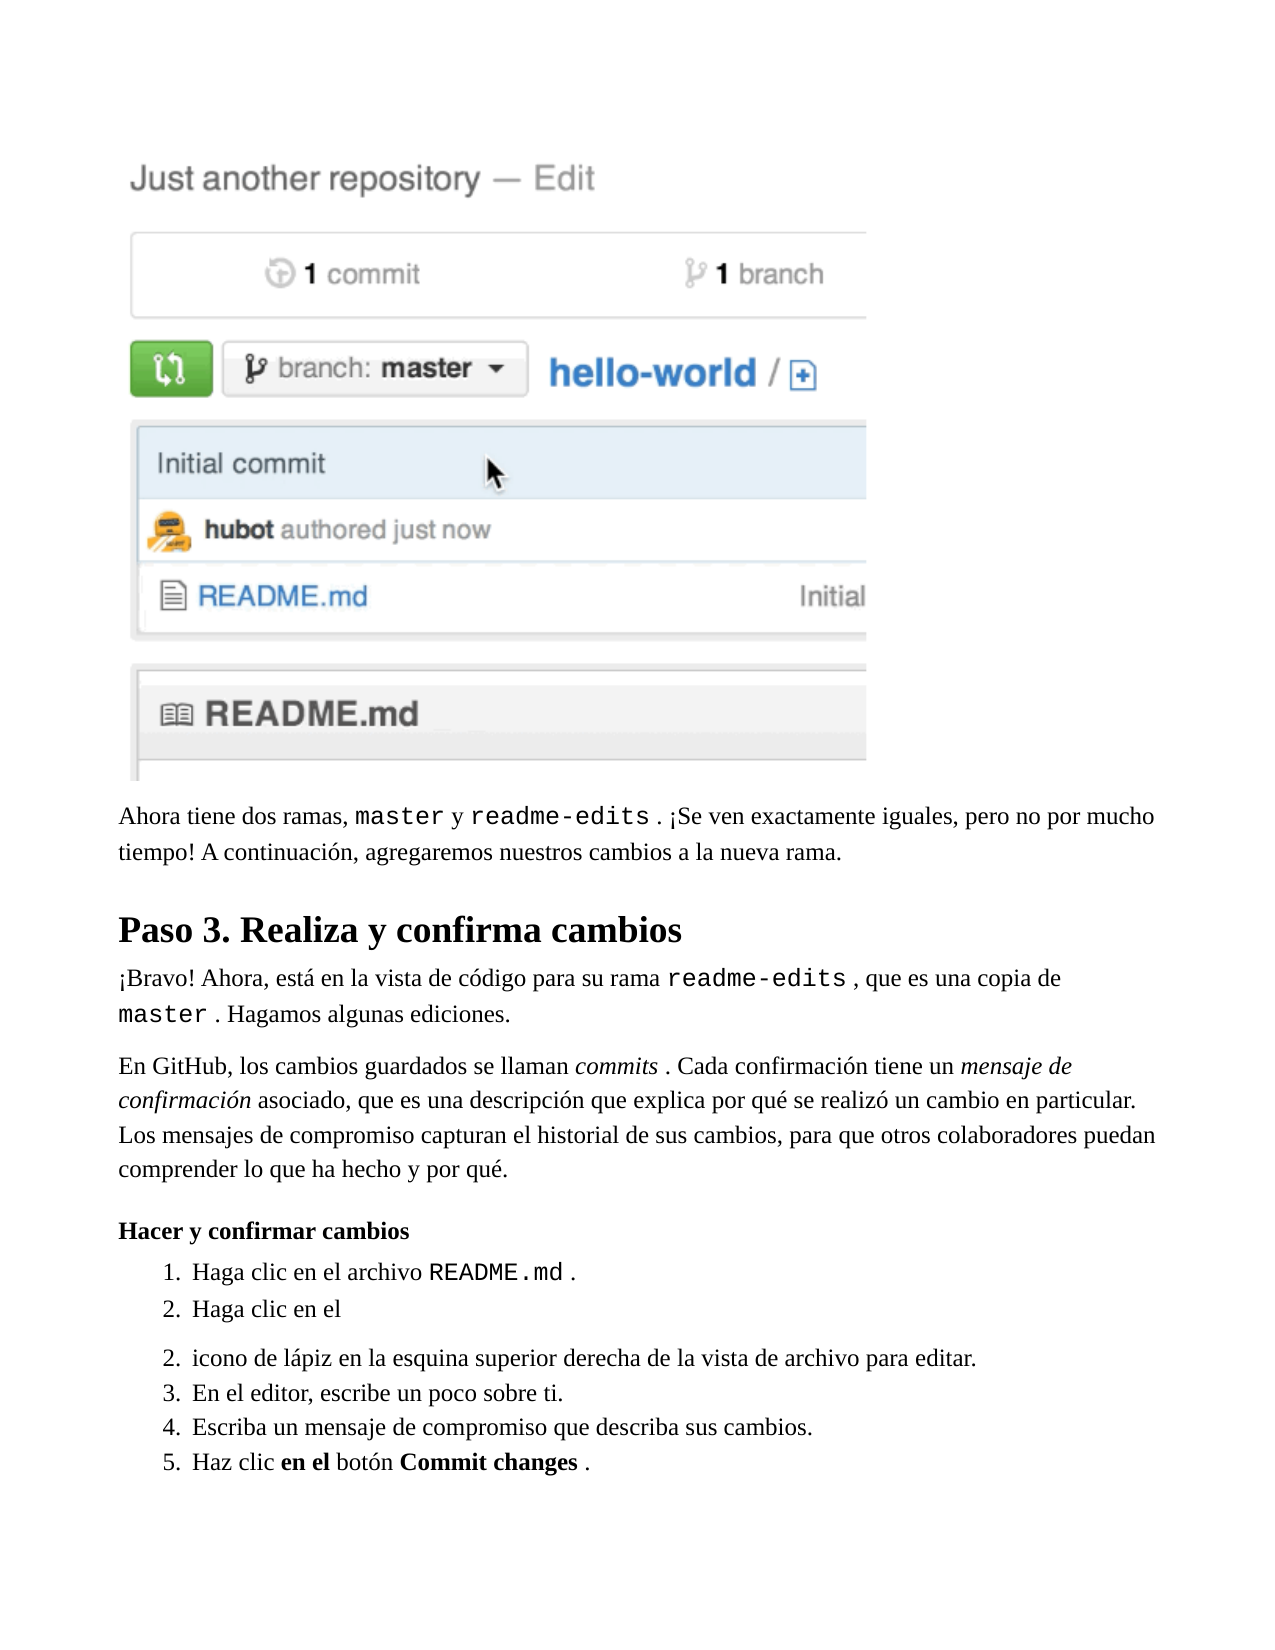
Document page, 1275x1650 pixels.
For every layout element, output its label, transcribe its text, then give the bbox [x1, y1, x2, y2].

list Haz clic en el botón Commit changes . [162, 1447, 1157, 1476]
list En el editor, escribe un poco sobre ti. [162, 1378, 1157, 1407]
list Haga clic en el archivo README.md . [162, 1257, 1157, 1288]
list icono de lápiz en la esquina superior derecha de la vista de archivo para editar. [162, 1343, 1157, 1372]
picture [118, 118, 867, 781]
subtitle Paso 3. Realiza y confirma cambios [118, 907, 1157, 951]
list Escriba un mensaje de compromiso que describa sus cambios. [162, 1412, 1157, 1441]
text ¡Bravo! Ahora, está en la vista de código para su rama readme-edits , que es una copia de master . Hagamos algunas ediciones. [118, 963, 1157, 1030]
text En GitHub, los cambios guardados se llaman commits . Cada confirmación tiene un mensaje de confirmación asociado, que es una descripción que explica por qué se realizó un cambio en particular. Los mensajes de compromiso capturan el historial de sus cambios, para que otros colaboradores puedan comprender lo que ha hecho y por qué. [118, 1051, 1157, 1183]
text Ahora tiene dos ramas, master y readme-edits . ¡Se ven exactamente iguales, pero no por mucho tiempo! A continuación, agregaremos nuestros cambios a la nueva rama. [118, 801, 1157, 866]
subtitle Hacer y confirmar cambios [118, 1216, 1157, 1245]
list Haga clic en el [162, 1294, 1157, 1323]
